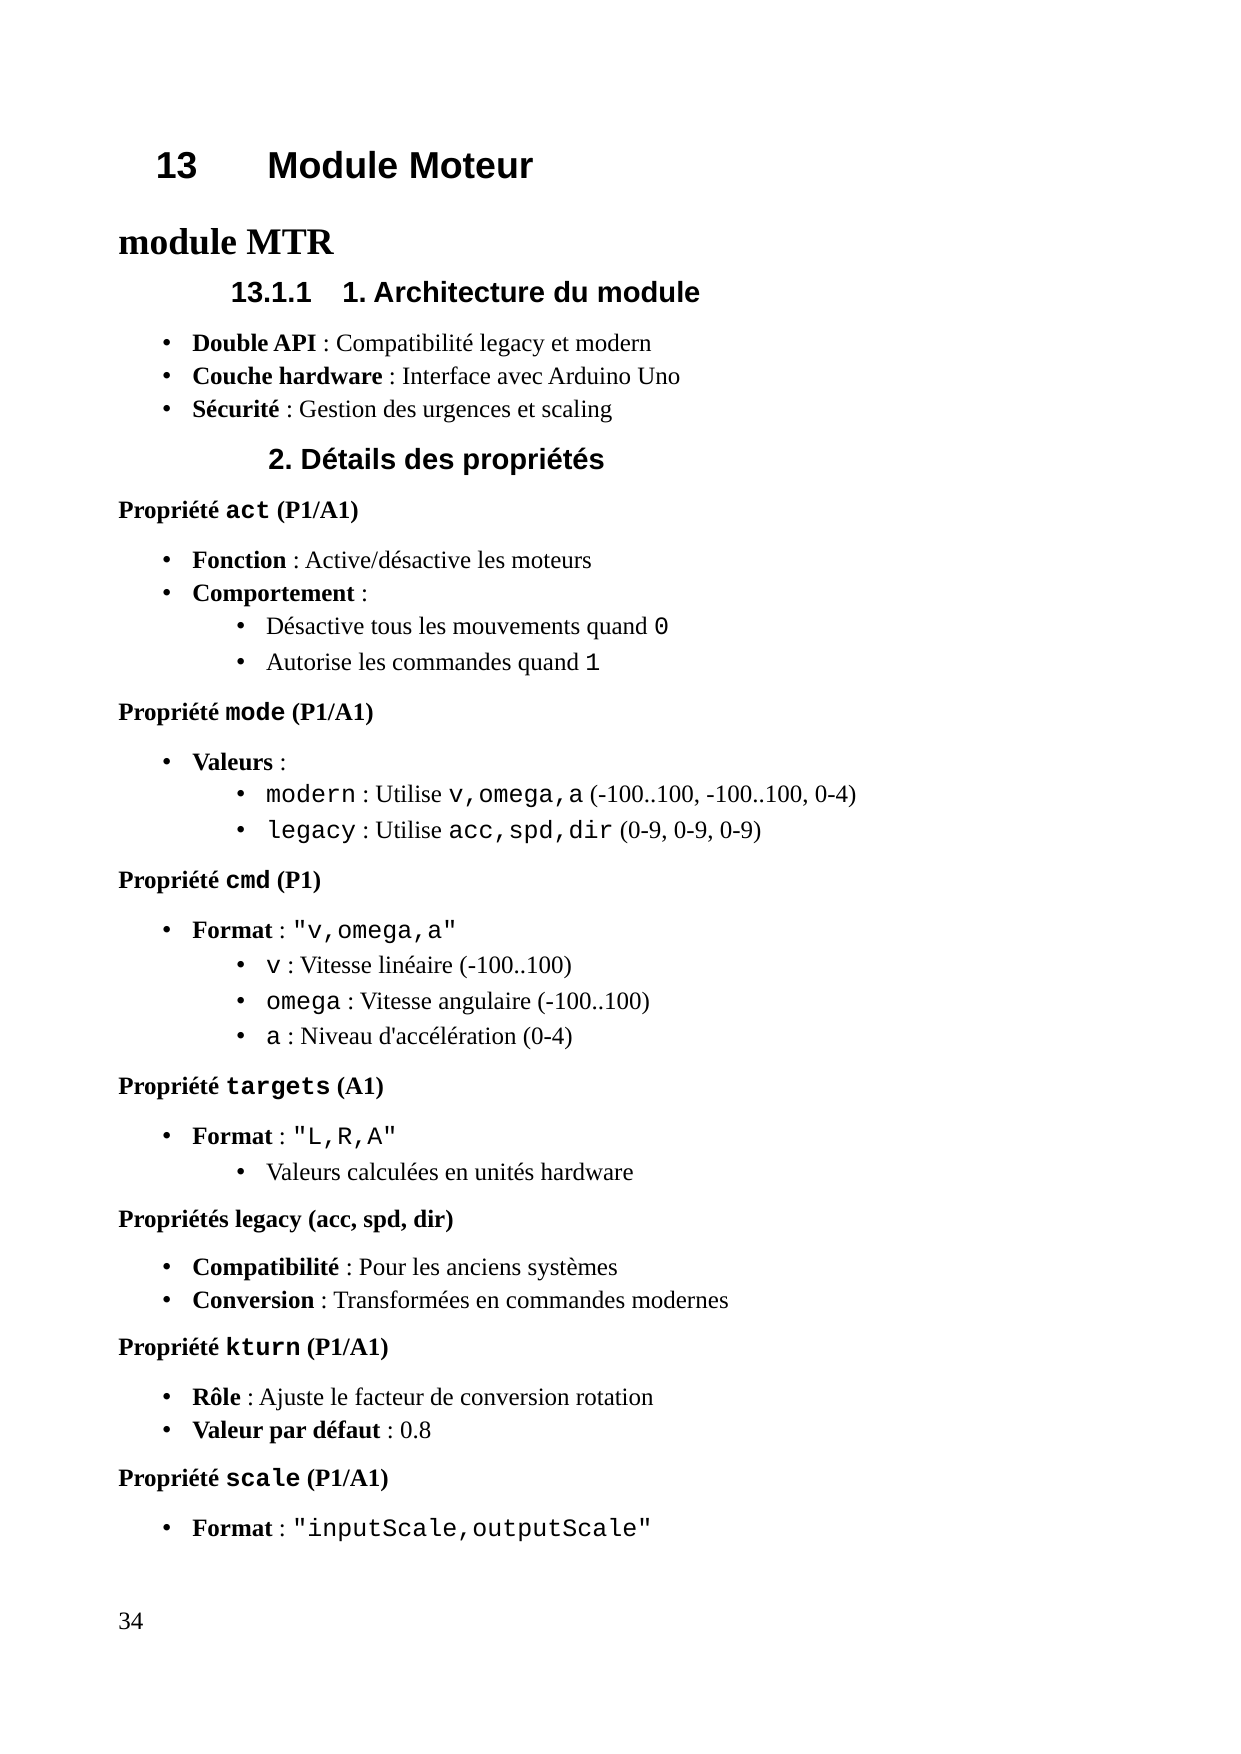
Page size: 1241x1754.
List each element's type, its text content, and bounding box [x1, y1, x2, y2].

list Fonction : Active/désactive les moteurs [162, 545, 1122, 574]
list Format : "inputScale,outputScale" [162, 1513, 1122, 1544]
list Format : "L,R,A" [162, 1121, 1122, 1152]
subtitle Propriété targets (A1) [118, 1071, 1122, 1102]
subtitle Propriété act (P1/A1) [118, 495, 1122, 526]
list Double API : Compatibilité legacy et modern [162, 328, 1122, 357]
list Format : "v,omega,a" [162, 915, 1122, 946]
list Comportement : [162, 578, 1122, 607]
list Conversion : Transformées en commandes modernes [162, 1285, 1122, 1314]
list Sécurité : Gestion des urgences et scaling [162, 394, 1122, 423]
list Rôle : Ajuste le facteur de conversion rotation [162, 1382, 1122, 1411]
list modern : Utilise v,omega,a (-100..100, -100..100, 0-4) [236, 779, 1122, 810]
list legacy : Utilise acc,spd,dir (0-9, 0-9, 0-9) [236, 815, 1122, 846]
list Couche hardware : Interface avec Arduino Uno [162, 361, 1122, 390]
subtitle Propriété kturn (P1/A1) [118, 1332, 1122, 1363]
subtitle Propriété cmd (P1) [118, 865, 1122, 896]
subtitle 2. Détails des propriétés [231, 442, 1122, 476]
list v : Vitesse linéaire (-100..100) [236, 950, 1122, 981]
list omega : Vitesse angulaire (-100..100) [236, 986, 1122, 1017]
subtitle Propriétés legacy (acc, spd, dir) [118, 1204, 1122, 1233]
subtitle Propriété mode (P1/A1) [118, 697, 1122, 727]
list Valeurs calculées en unités hardware [236, 1157, 1122, 1185]
subtitle Module Moteur [156, 143, 1122, 186]
list Valeurs : [162, 747, 1122, 775]
list Compatibilité : Pour les anciens systèmes [162, 1252, 1122, 1281]
subtitle module MTR [118, 219, 1122, 263]
subtitle 1. Architecture du module [231, 275, 1122, 309]
list Désactive tous les mouvements quand 0 [236, 611, 1122, 642]
list Valeur par défaut : 0.8 [162, 1416, 1122, 1444]
list Autorise les commandes quand 1 [236, 647, 1122, 677]
list a : Niveau d'accélération (0-4) [236, 1021, 1122, 1052]
subtitle Propriété scale (P1/A1) [118, 1463, 1122, 1494]
